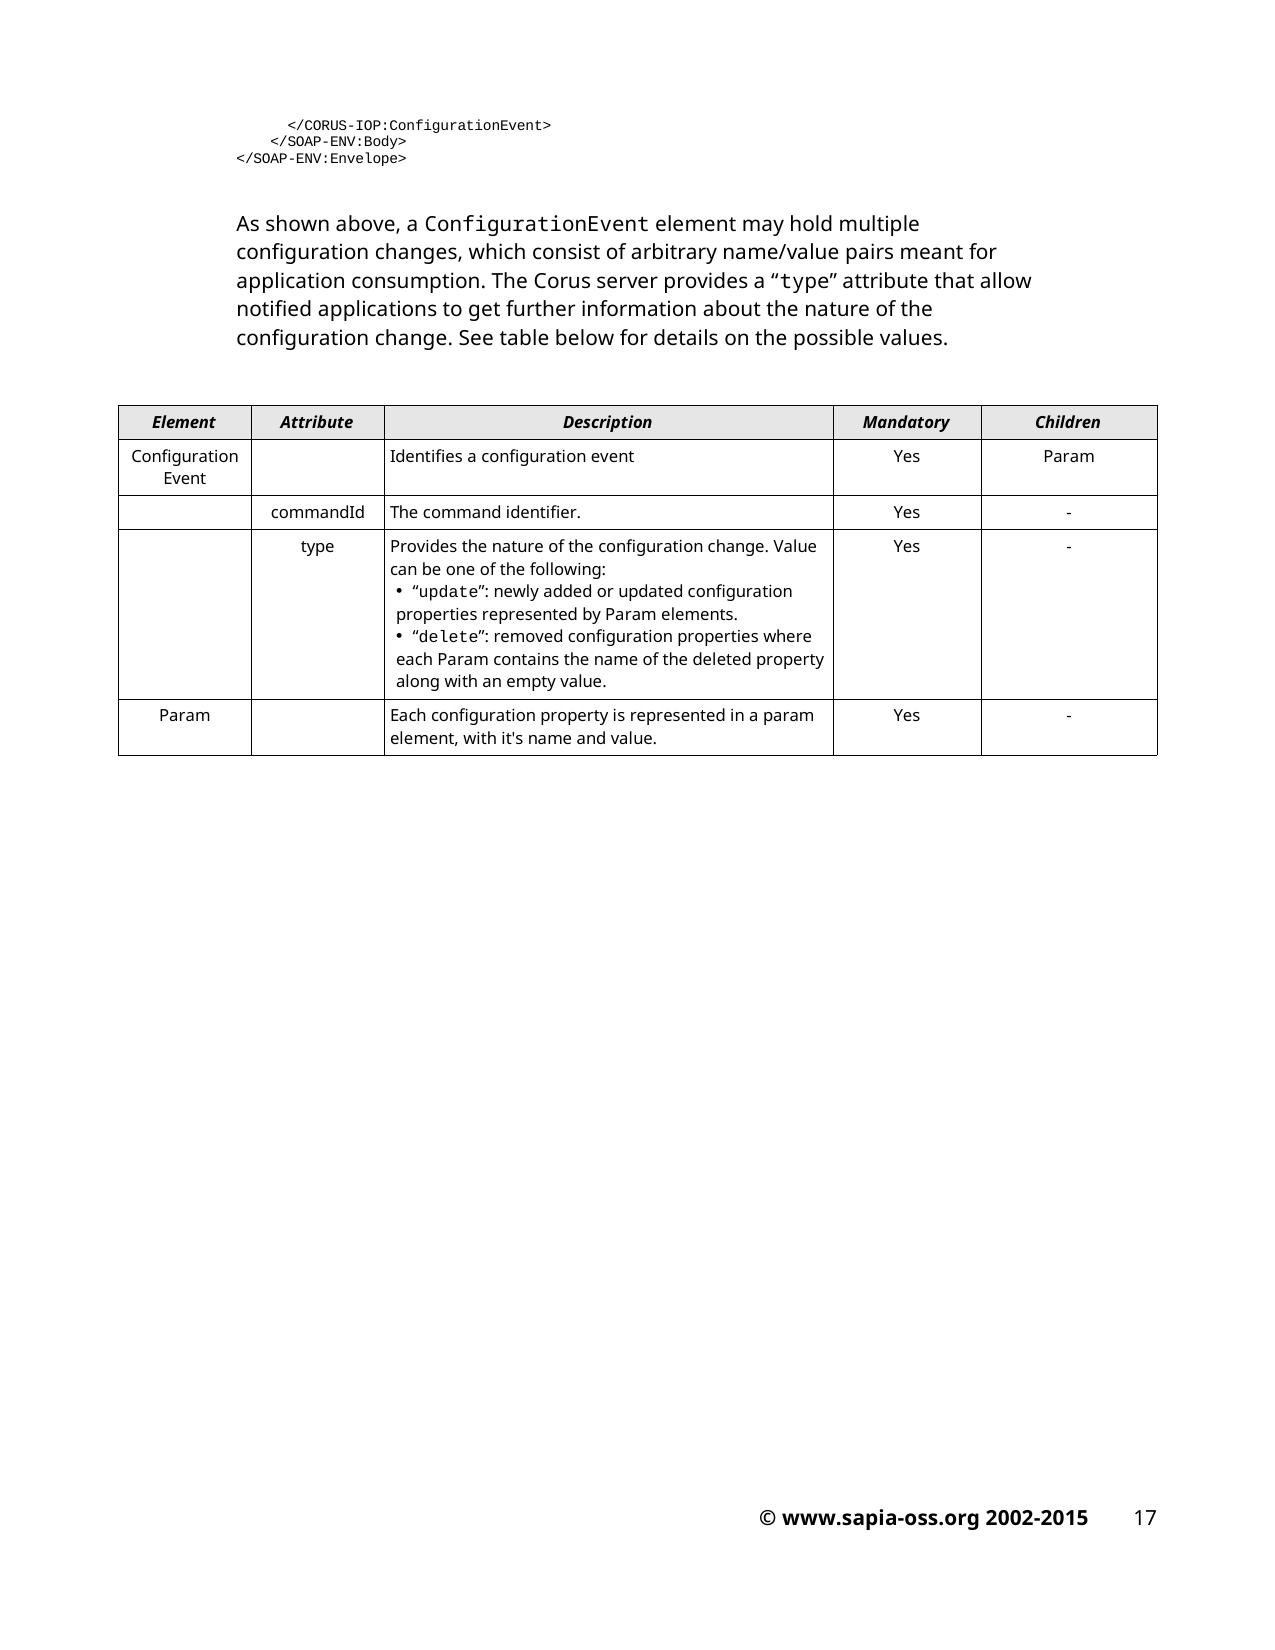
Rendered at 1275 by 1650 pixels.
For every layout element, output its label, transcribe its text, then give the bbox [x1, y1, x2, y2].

table_cell Identifies a configuration event [385, 440, 833, 495]
text </SOAP-ENV:Envelope> [236, 151, 1039, 167]
table_cell Param [982, 440, 1157, 495]
table_cell - [982, 700, 1157, 755]
table_cell Each configuration property is represented in a param element, with it's name and value. [385, 700, 833, 755]
table_cell [119, 496, 251, 529]
table_header Attribute [252, 406, 384, 439]
table_header Element [119, 406, 251, 439]
table_cell Yes [834, 440, 981, 495]
table_header Children [982, 406, 1157, 439]
table_cell [119, 530, 251, 699]
table_cell The command identifier. [385, 496, 833, 529]
table_cell - [982, 530, 1157, 699]
table_cell Yes [834, 530, 981, 699]
table_header Mandatory [834, 406, 981, 439]
table_header Description [385, 406, 833, 439]
table_cell Configuration Event [119, 440, 251, 495]
table_cell type [252, 530, 384, 699]
table_cell Yes [834, 496, 981, 529]
table_cell Param [119, 700, 251, 755]
text As shown above, a ConfigurationEvent element may hold multiple configuration changes, which consist of arbitrary name/value pairs meant for application consumption. The Corus server provides a “type” attribute that allow notified applications to get further information about the nature of the configuration change. See table below for details on the possible values. [236, 208, 1039, 351]
text </CORUS-IOP:ConfigurationEvent> [236, 118, 1039, 134]
table_cell commandId [252, 496, 384, 529]
table_cell Provides the nature of the configuration change. Value can be one of the following: “update”: newly added or updated configuration properties represented by Param elements. “delete”: removed configuration properties where each Param contains the name of the deleted property along with an empty value. [385, 530, 833, 699]
table_cell [252, 440, 384, 495]
table_cell [252, 700, 384, 755]
table_cell Yes [834, 700, 981, 755]
table_cell - [982, 496, 1157, 529]
text </SOAP-ENV:Body> [236, 134, 1039, 151]
